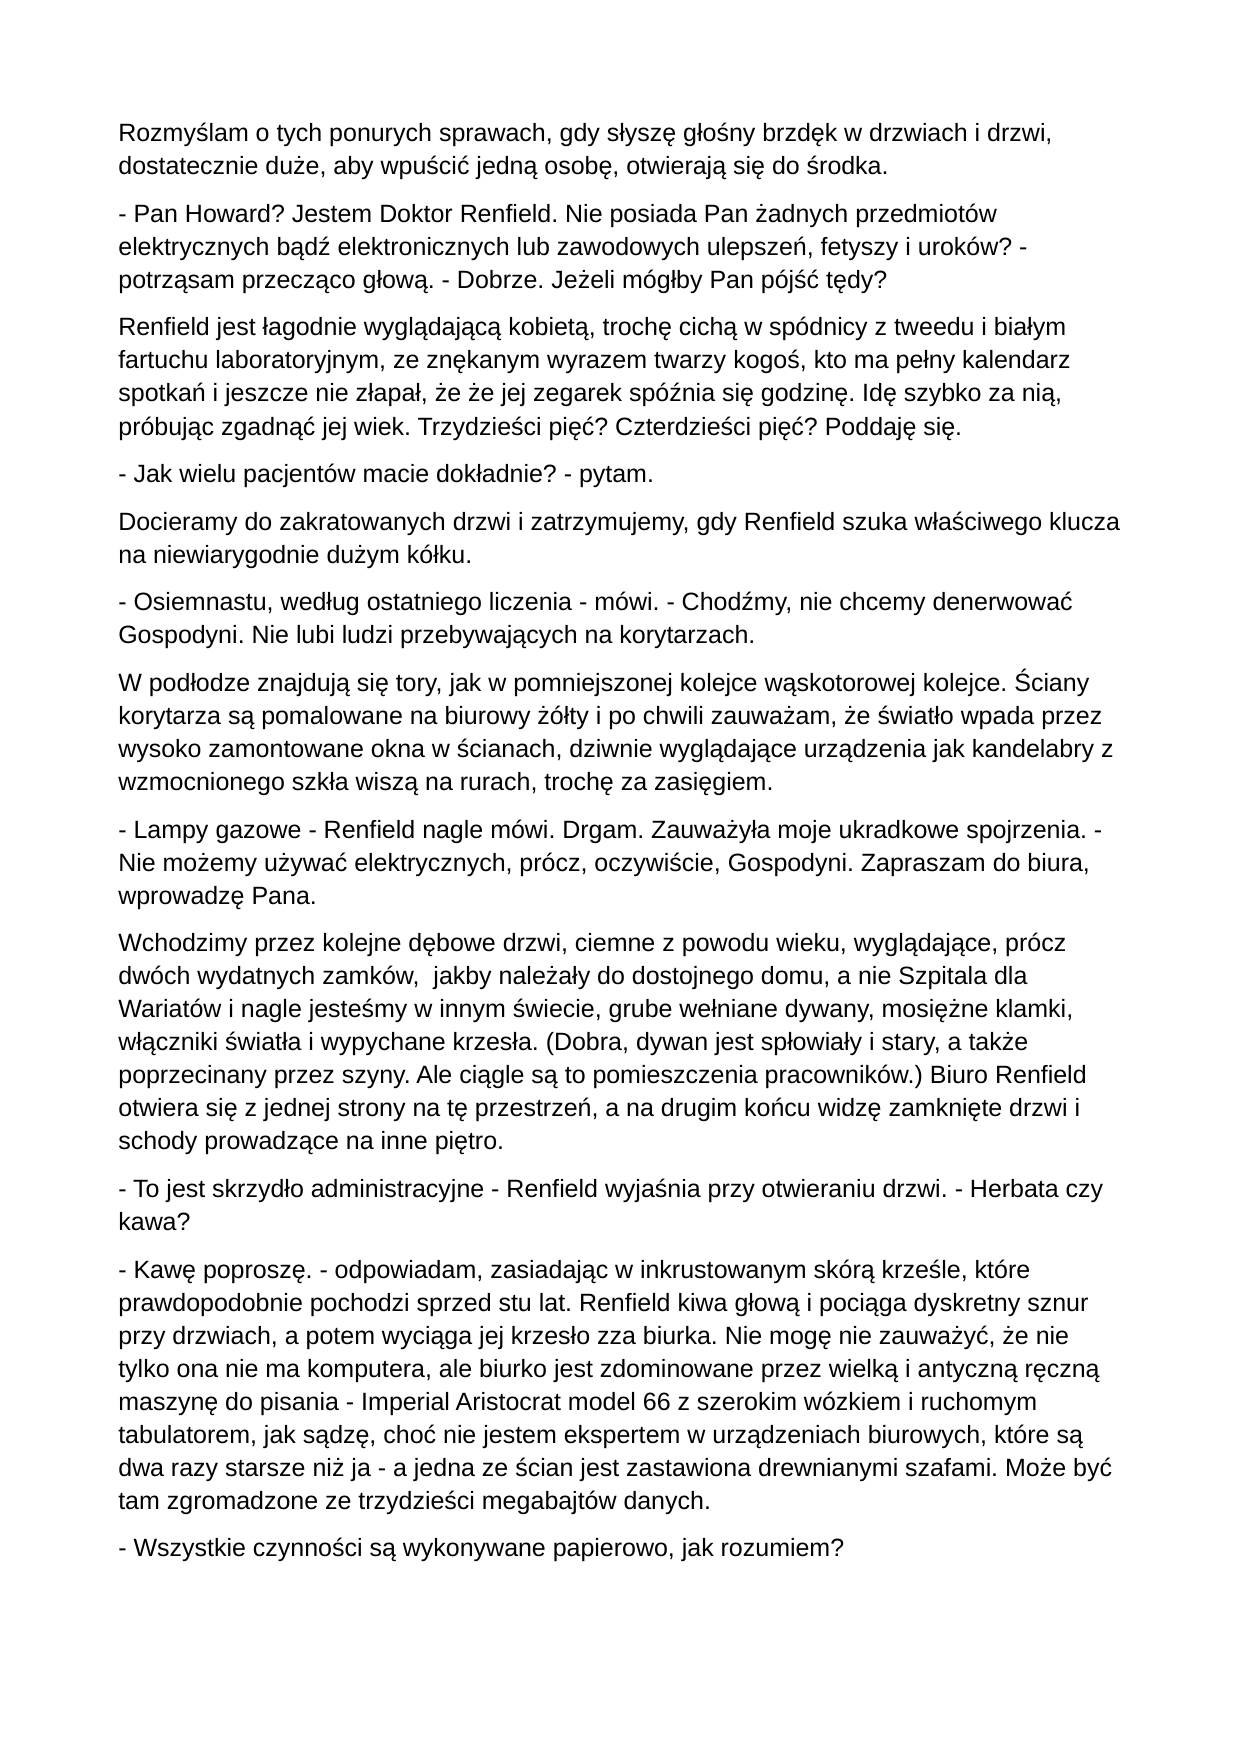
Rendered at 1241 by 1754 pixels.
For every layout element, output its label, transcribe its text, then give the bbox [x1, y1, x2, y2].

text Renfield jest łagodnie wyglądającą kobietą, trochę cichą w spódnicy z tweedu i białym fartuchu laboratoryjnym, ze znękanym wyrazem twarzy kogoś, kto ma pełny kalendarz spotkań i jeszcze nie złapał, że że jej zegarek spóźnia się godzinę. Idę szybko za nią, próbując zgadnąć jej wiek. Trzydzieści pięć? Czterdzieści pięć? Poddaję się. [118, 312, 1122, 440]
text Wchodzimy przez kolejne dębowe drzwi, ciemne z powodu wieku, wyglądające, prócz dwóch wydatnych zamków, jakby należały do dostojnego domu, a nie Szpitala dla Wariatów i nagle jesteśmy w innym świecie, grube wełniane dywany, mosiężne klamki, włączniki światła i wypychane krzesła. (Dobra, dywan jest spłowiały i stary, a także poprzecinany przez szyny. Ale ciągle są to pomieszczenia pracowników.) Biuro Renfield otwiera się z jednej strony na tę przestrzeń, a na drugim końcu widzę zamknięte drzwi i schody prowadzące na inne piętro. [118, 928, 1122, 1155]
text - Kawę poproszę. - odpowiadam, zasiadając w inkrustowanym skórą krześle, które prawdopodobnie pochodzi sprzed stu lat. Renfield kiwa głową i pociąga dyskretny sznur przy drzwiach, a potem wyciąga jej krzesło zza biurka. Nie mogę nie zauważyć, że nie tylko ona nie ma komputera, ale biurko jest zdominowane przez wielką i antyczną ręczną maszynę do pisania - Imperial Aristocrat model 66 z szerokim wózkiem i ruchomym tabulatorem, jak sądzę, choć nie jestem ekspertem w urządzeniach biurowych, które są dwa razy starsze niż ja - a jedna ze ścian jest zastawiona drewnianymi szafami. Może być tam zgromadzone ze trzydzieści megabajtów danych. [118, 1254, 1122, 1514]
text Rozmyślam o tych ponurych sprawach, gdy słyszę głośny brzdęk w drzwiach i drzwi, dostatecznie duże, aby wpuścić jedną osobę, otwierają się do środka. [118, 118, 1122, 180]
text - Pan Howard? Jestem Doktor Renfield. Nie posiada Pan żadnych przedmiotów elektrycznych bądź elektronicznych lub zawodowych ulepszeń, fetyszy i uroków? - potrząsam przecząco głową. - Dobrze. Jeżeli mógłby Pan pójść tędy? [118, 199, 1122, 293]
text W podłodze znajdują się tory, jak w pomniejszonej kolejce wąskotorowej kolejce. Ściany korytarza są pomalowane na biurowy żółty i po chwili zauważam, że światło wpada przez wysoko zamontowane okna w ścianach, dziwnie wyglądające urządzenia jak kandelabry z wzmocnionego szkła wiszą na rurach, trochę za zasięgiem. [118, 668, 1122, 796]
text Docieramy do zakratowanych drzwi i zatrzymujemy, gdy Renfield szuka właściwego klucza na niewiarygodnie dużym kółku. [118, 507, 1122, 568]
text - To jest skrzydło administracyjne - Renfield wyjaśnia przy otwieraniu drzwi. - Herbata czy kawa? [118, 1174, 1122, 1236]
text - Jak wielu pacjentów macie dokładnie? - pytam. [118, 459, 1122, 488]
text - Lampy gazowe - Renfield nagle mówi. Drgam. Zauważyła moje ukradkowe spojrzenia. - Nie możemy używać elektrycznych, prócz, oczywiście, Gospodyni. Zapraszam do biura, wprowadzę Pana. [118, 814, 1122, 909]
text - Wszystkie czynności są wykonywane papierowo, jak rozumiem? [118, 1533, 1122, 1562]
text - Osiemnastu, według ostatniego liczenia - mówi. - Chodźmy, nie chcemy denerwować Gospodyni. Nie lubi ludzi przebywających na korytarzach. [118, 587, 1122, 649]
